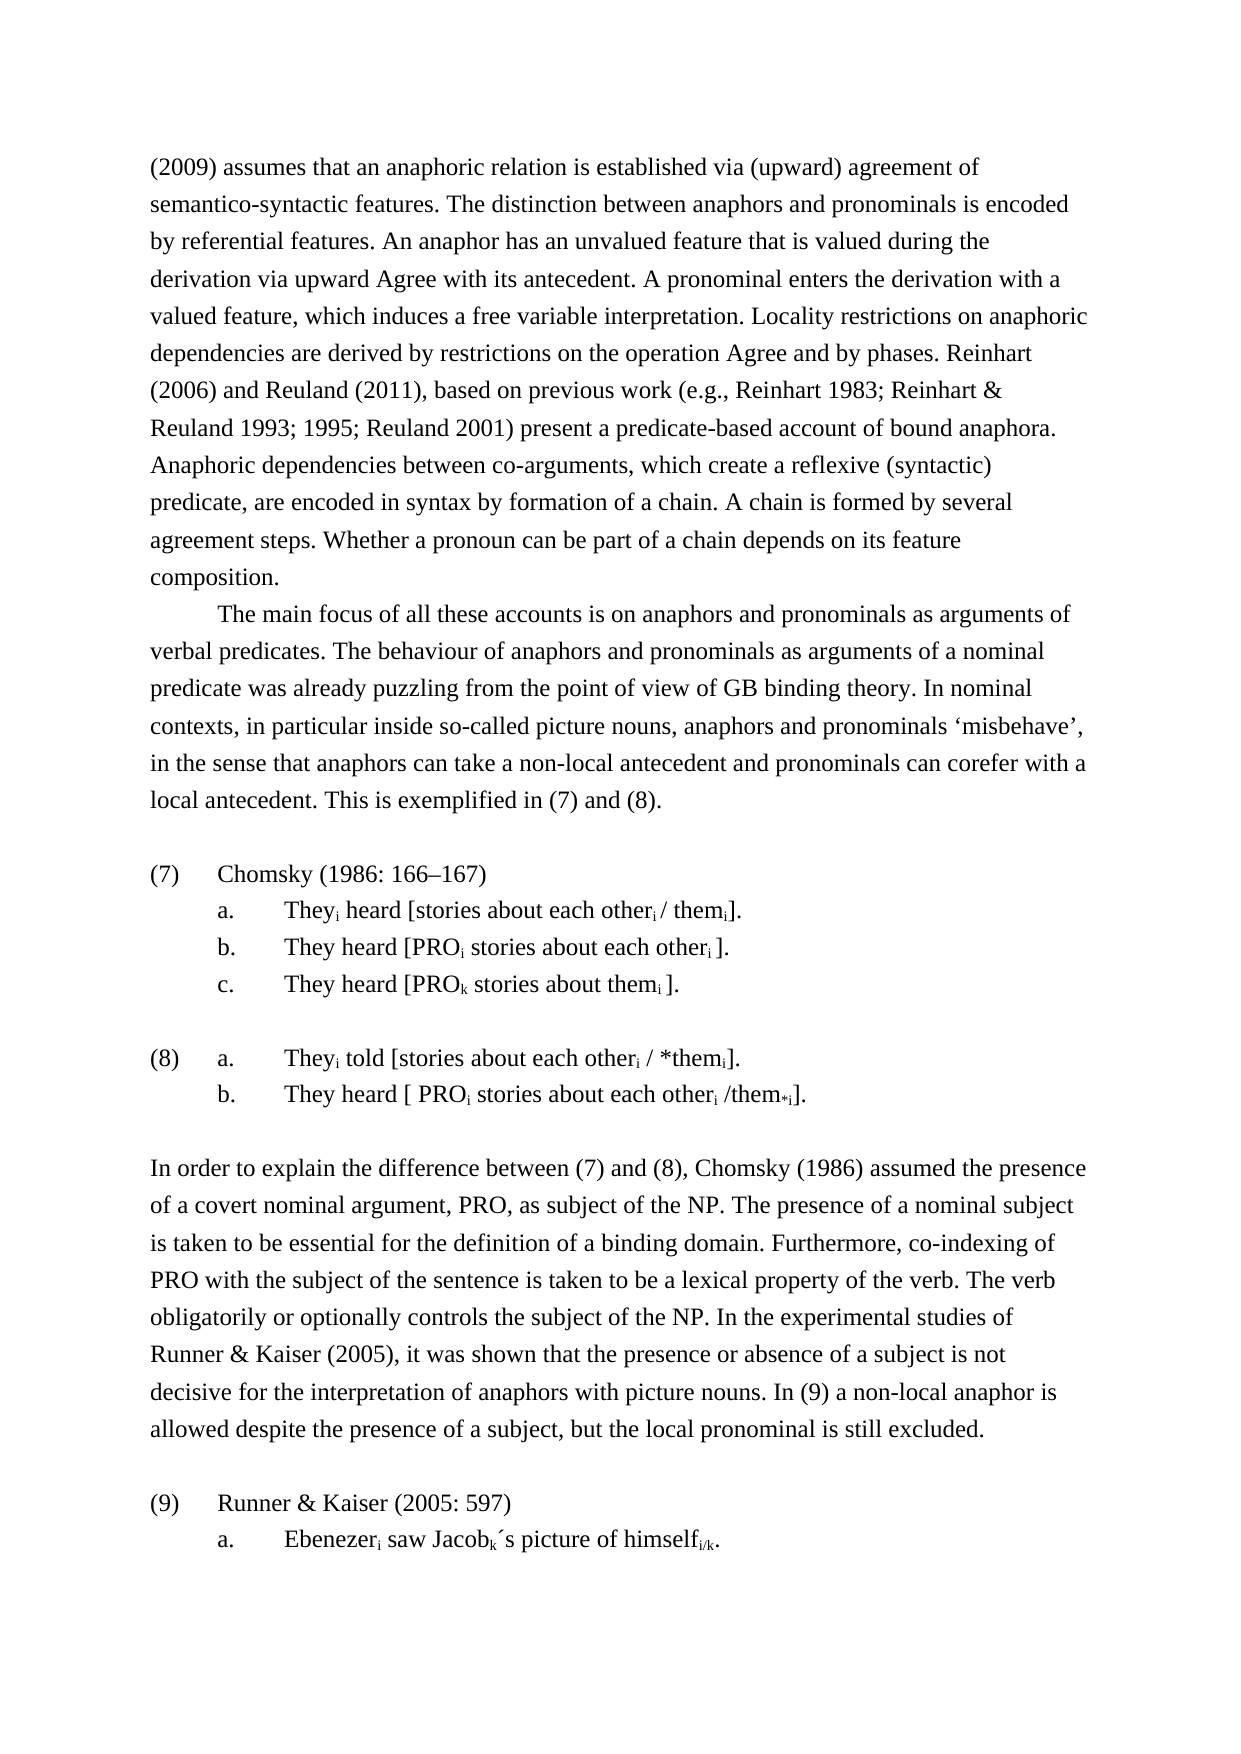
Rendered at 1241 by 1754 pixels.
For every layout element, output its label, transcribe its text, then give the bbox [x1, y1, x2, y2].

text The main focus of all these accounts is on anaphors and pronominals as arguments of verbal predicates. The behaviour of anaphors and pronominals as arguments of a nominal predicate was already puzzling from the point of view of GB binding theory. In nominal contexts, in particular inside so-called picture nouns, anaphors and pronominals ‘misbehave’, in the sense that anaphors can take a non-local antecedent and pronominals can corefer with a local antecedent. This is exemplified in (7) and (8). [150, 597, 1090, 816]
text c. They heard [PROk stories about themi ]. [150, 967, 1090, 1000]
text a. Ebenezeri saw Jacobk´s picture of himselfi/k. [150, 1522, 1090, 1555]
text In order to explain the difference between (7) and (8), Chomsky (1986) assumed the presence of a covert nominal argument, PRO, as subject of the NP. The presence of a nominal subject is taken to be essential for the definition of a binding domain. Furthermore, co-indexing of PRO with the subject of the sentence is taken to be a lexical property of the verb. The verb obligatorily or optionally controls the subject of the NP. In the experimental studies of Runner & Kaiser (2005), it was shown that the presence or absence of a subject is not decisive for the interpretation of anaphors with picture nouns. In (9) a non-local anaphor is allowed despite the presence of a subject, but the local pronominal is still excluded. [150, 1151, 1090, 1445]
text (7) Chomsky (1986: 166–167) [150, 857, 1090, 889]
text (8) a. Theyi told [stories about each otheri / *themi]. [150, 1041, 1090, 1073]
text b. They heard [ PROi stories about each otheri /them*i]. [150, 1078, 1090, 1110]
text a. Theyi heard [stories about each otheri / themi]. [150, 894, 1090, 926]
text (2009) assumes that an anaphoric relation is established via (upward) agreement of semantico-syntactic features. The distinction between anaphors and pronominals is encoded by referential features. An anaphor has an unvalued feature that is valued during the derivation via upward Agree with its antecedent. A pronominal enters the derivation with a valued feature, which induces a free variable interpretation. Locality restrictions on anaphoric dependencies are derived by restrictions on the operation Agree and by phases. Reinhart (2006) and Reuland (2011), based on previous work (e.g., Reinhart 1983; Reinhart & Reuland 1993; 1995; Reuland 2001) present a predicate-based account of bound anaphora. Anaphoric dependencies between co-arguments, which create a reflexive (syntactic) predicate, are encoded in syntax by formation of a chain. A chain is formed by several agreement steps. Whether a pronoun can be part of a chain depends on its feature composition. [150, 150, 1090, 593]
text (9) Runner & Kaiser (2005: 597) [150, 1486, 1090, 1518]
text b. They heard [PROi stories about each otheri ]. [150, 931, 1090, 963]
